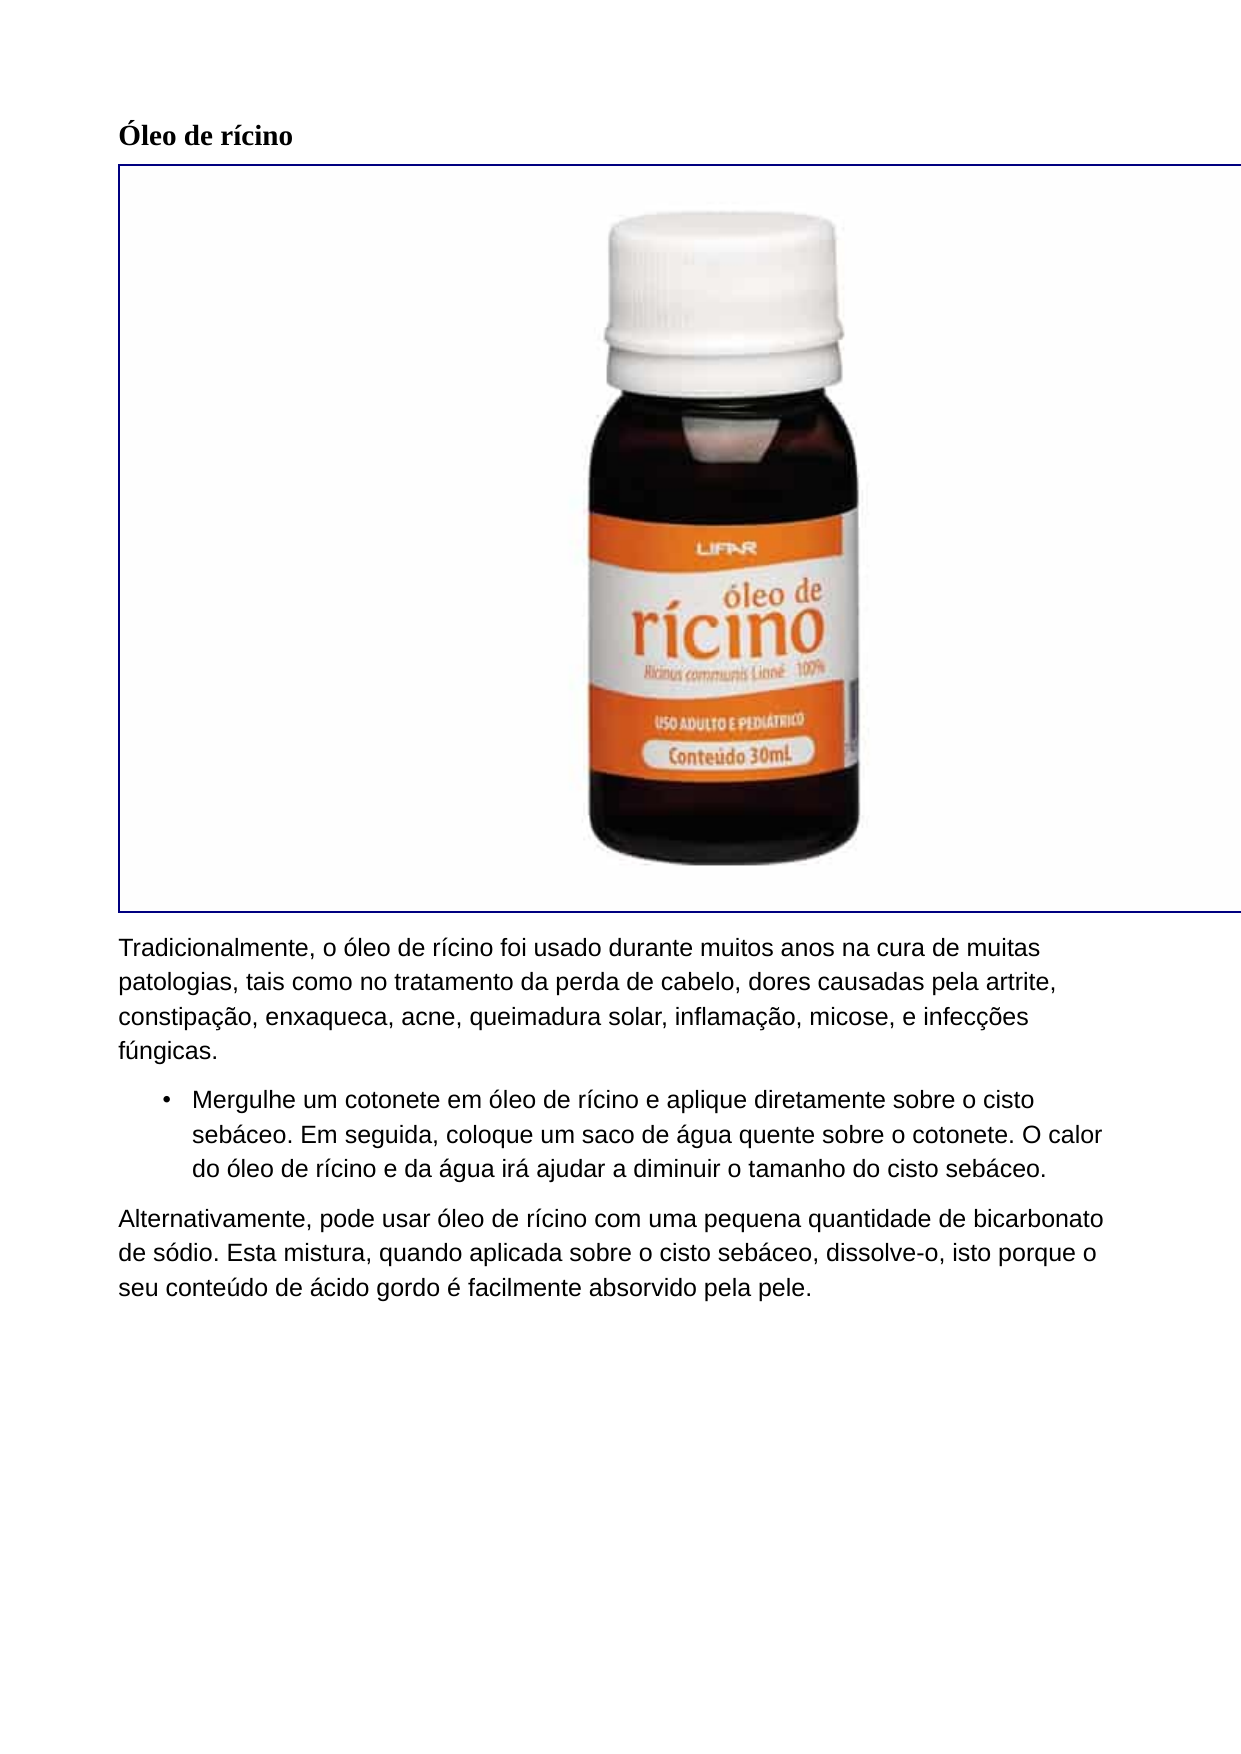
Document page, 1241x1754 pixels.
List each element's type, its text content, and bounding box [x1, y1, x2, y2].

list Mergulhe um cotonete em óleo de rícino e aplique diretamente sobre o cisto sebáceo. Em seguida, coloque um saco de água quente sobre o cotonete. O calor do óleo de rícino e da água irá ajudar a diminuir o tamanho do cisto sebáceo. [162, 1085, 1122, 1183]
subtitle Óleo de rícino [118, 118, 1122, 152]
text Tradicionalmente, o óleo de rícino foi usado durante muitos anos na cura de muitas patologias, tais como no tratamento da perda de cabelo, dores causadas pela artrite, constipação, enxaqueca, acne, queimadura solar, inflamação, micose, e infecções fúngicas. [118, 933, 1122, 1065]
picture [120, 166, 1241, 911]
text Alternativamente, pode usar óleo de rícino com uma pequena quantidade de bicarbonato de sódio. Esta mistura, quando aplicada sobre o cisto sebáceo, dissolve-o, isto porque o seu conteúdo de ácido gordo é facilmente absorvido pela pele. [118, 1203, 1122, 1301]
